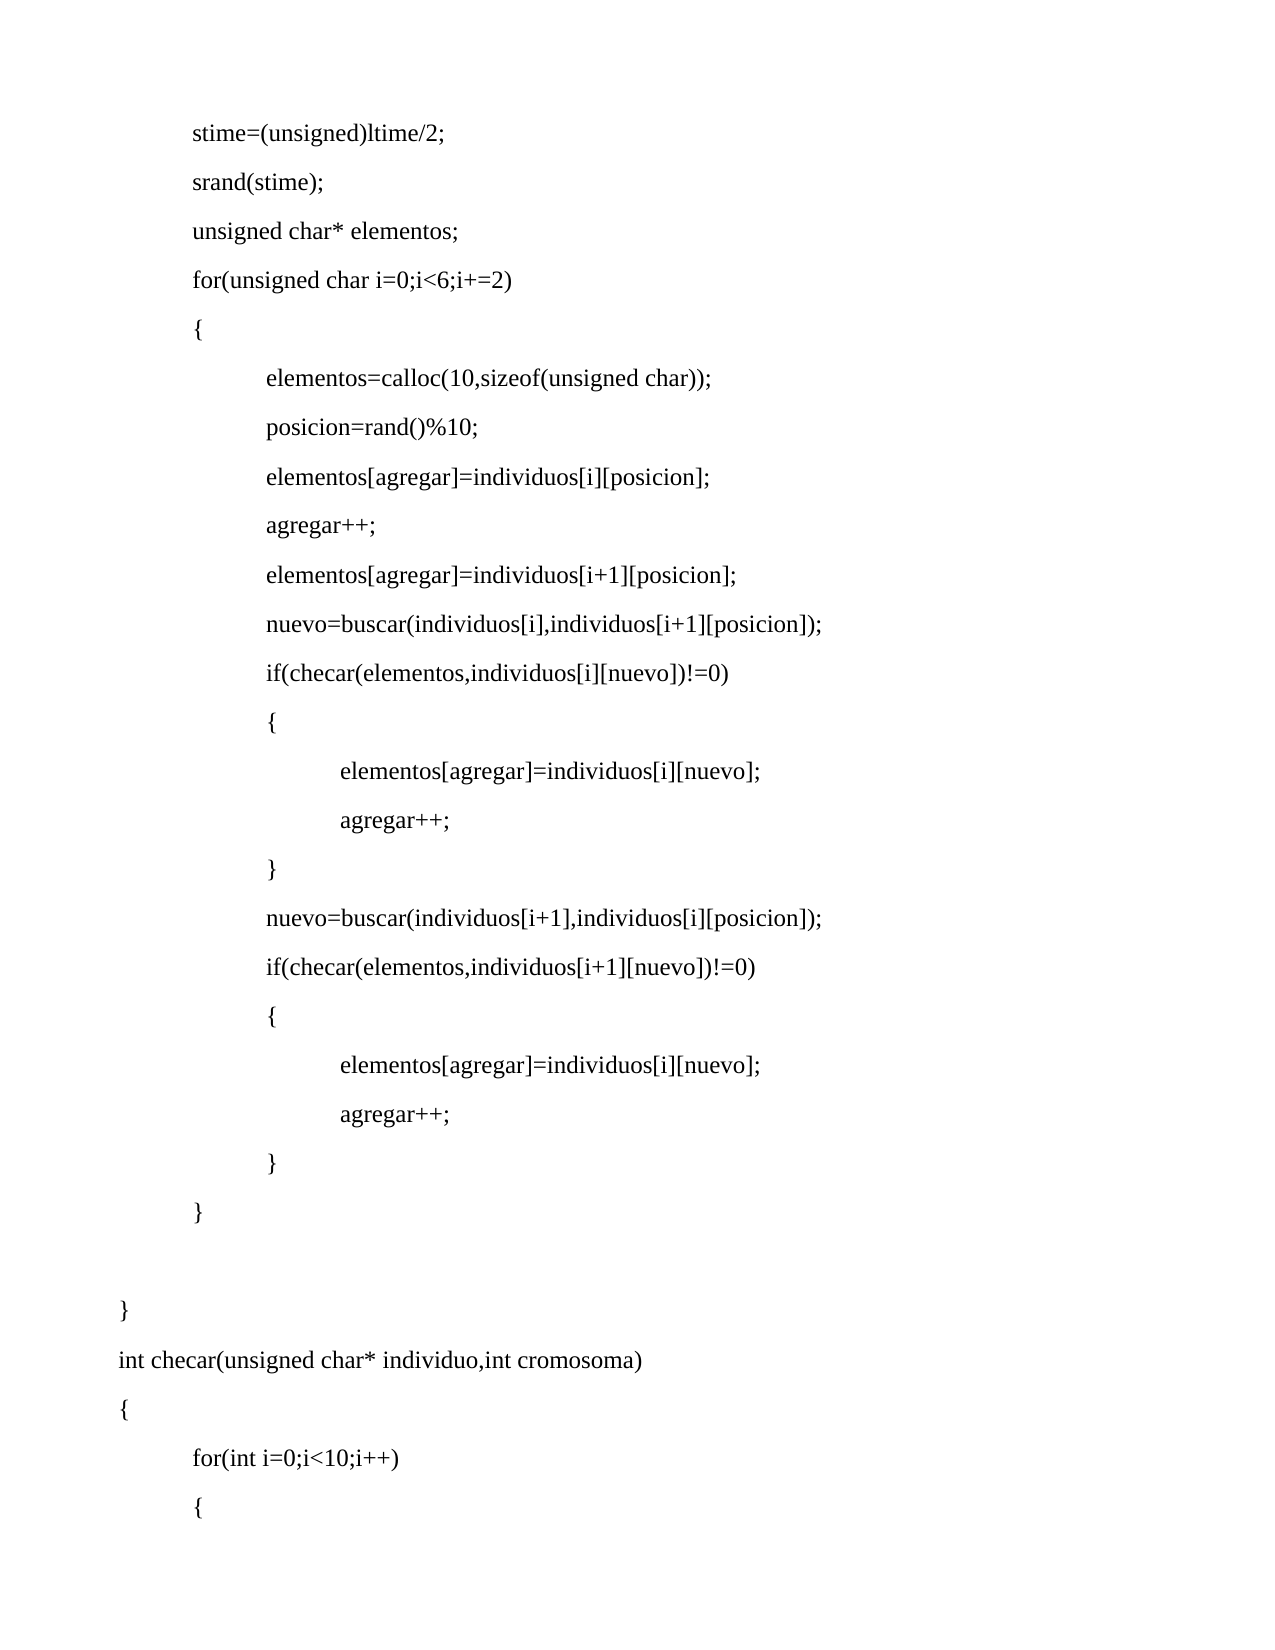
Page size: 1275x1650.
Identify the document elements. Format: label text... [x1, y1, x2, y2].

text elementos=calloc(10,sizeof(unsigned char)); [118, 363, 1157, 392]
text elementos[agregar]=individuos[i+1][posicion]; [118, 560, 1157, 588]
text for(unsigned char i=0;i<6;i+=2) [118, 265, 1157, 294]
text for(int i=0;i<10;i++) [118, 1443, 1157, 1472]
text { [118, 707, 1157, 736]
text agregar++; [118, 805, 1157, 834]
text nuevo=buscar(individuos[i+1],individuos[i][posicion]); [118, 903, 1157, 932]
text if(checar(elementos,individuos[i][nuevo])!=0) [118, 658, 1157, 687]
text posicion=rand()%10; [118, 412, 1157, 441]
text int checar(unsigned char* individuo,int cromosoma) [118, 1345, 1157, 1373]
text { [118, 314, 1157, 343]
text } [118, 1148, 1157, 1177]
text } [118, 854, 1157, 883]
text { [118, 1394, 1157, 1422]
text agregar++; [118, 511, 1157, 539]
text { [118, 1001, 1157, 1030]
text elementos[agregar]=individuos[i][nuevo]; [118, 756, 1157, 785]
text nuevo=buscar(individuos[i],individuos[i+1][posicion]); [118, 609, 1157, 637]
text } [118, 1197, 1157, 1226]
text elementos[agregar]=individuos[i][nuevo]; [118, 1050, 1157, 1079]
text agregar++; [118, 1099, 1157, 1128]
text unsigned char* elementos; [118, 216, 1157, 245]
text stime=(unsigned)ltime/2; [118, 118, 1157, 147]
text if(checar(elementos,individuos[i+1][nuevo])!=0) [118, 952, 1157, 981]
text elementos[agregar]=individuos[i][posicion]; [118, 462, 1157, 490]
text } [118, 1296, 1157, 1324]
text srand(stime); [118, 167, 1157, 196]
text { [118, 1492, 1157, 1521]
